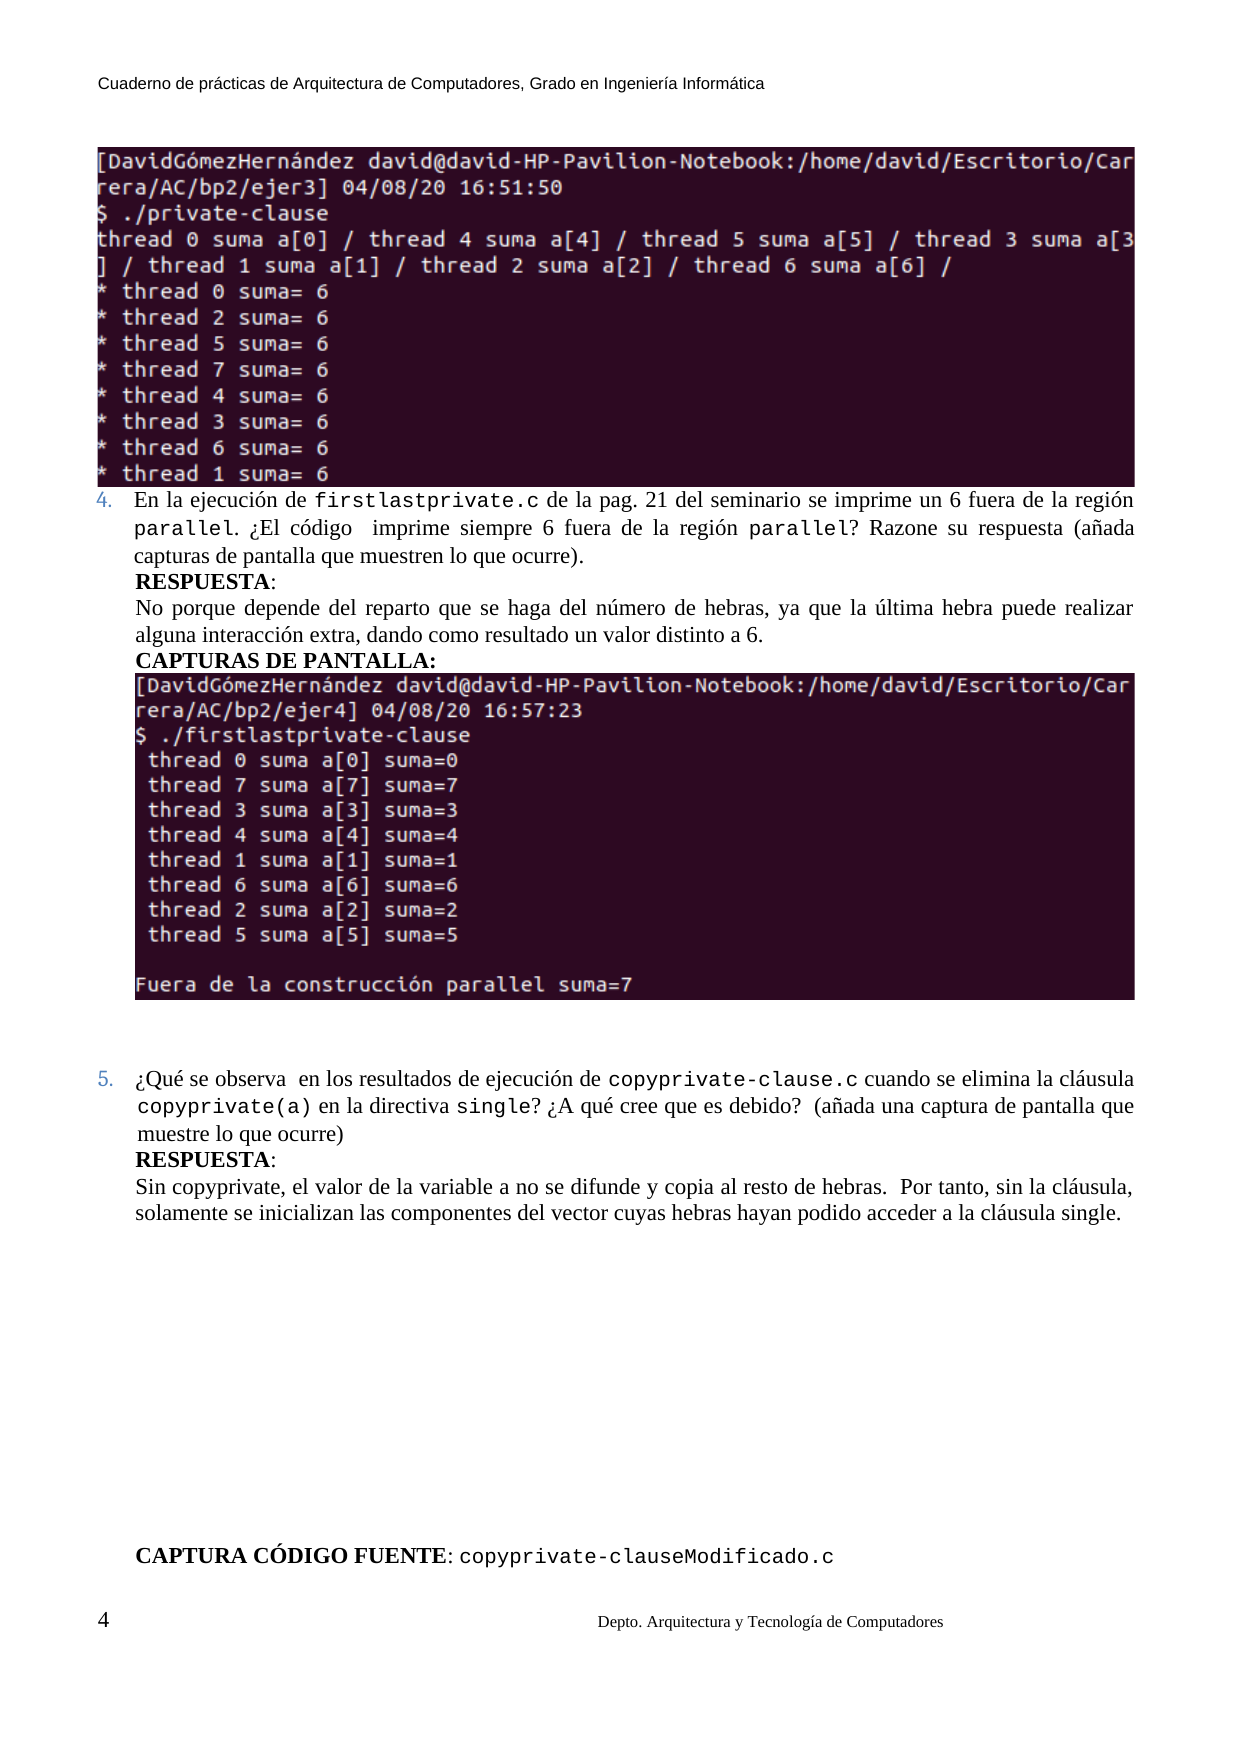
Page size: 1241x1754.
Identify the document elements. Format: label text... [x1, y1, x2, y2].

text No porque depende del reparto que se haga del número de hebras, ya que la última hebra puede realizar alguna interacción extra, dando como resultado un valor distinto a 6. [135, 594, 1135, 647]
list En la ejecución de firstlastprivate.c de la pag. 21 del seminario se imprime un 6 fuera de la región parallel. ¿El código imprime siempre 6 fuera de la región parallel? Razone su respuesta (añada capturas de pantalla que muestren lo que ocurre). [96, 148, 1135, 568]
text RESPUESTA: [135, 568, 1135, 594]
text RESPUESTA: [135, 1146, 1135, 1173]
list ¿Qué se observa en los resultados de ejecución de copyprivate-clause.c cuando se elimina la cláusula copyprivate(a) en la directiva single? ¿A qué cree que es debido? (añada una captura de pantalla que muestre lo que ocurre) [98, 1065, 1135, 1146]
picture [135, 673, 1135, 1000]
text CAPTURA CÓDIGO FUENTE: copyprivate-clauseModificado.c [135, 1542, 1135, 1569]
text Sin copyprivate, el valor de la variable a no se difunde y copia al resto de hebras. Por tanto, sin la cláusula, solamente se inicializan las componentes del vector cuyas hebras hayan podido acceder a la cláusula single. [135, 1173, 1135, 1226]
text CAPTURAS DE PANTALLA: [135, 647, 1135, 673]
picture [97, 147, 1135, 487]
